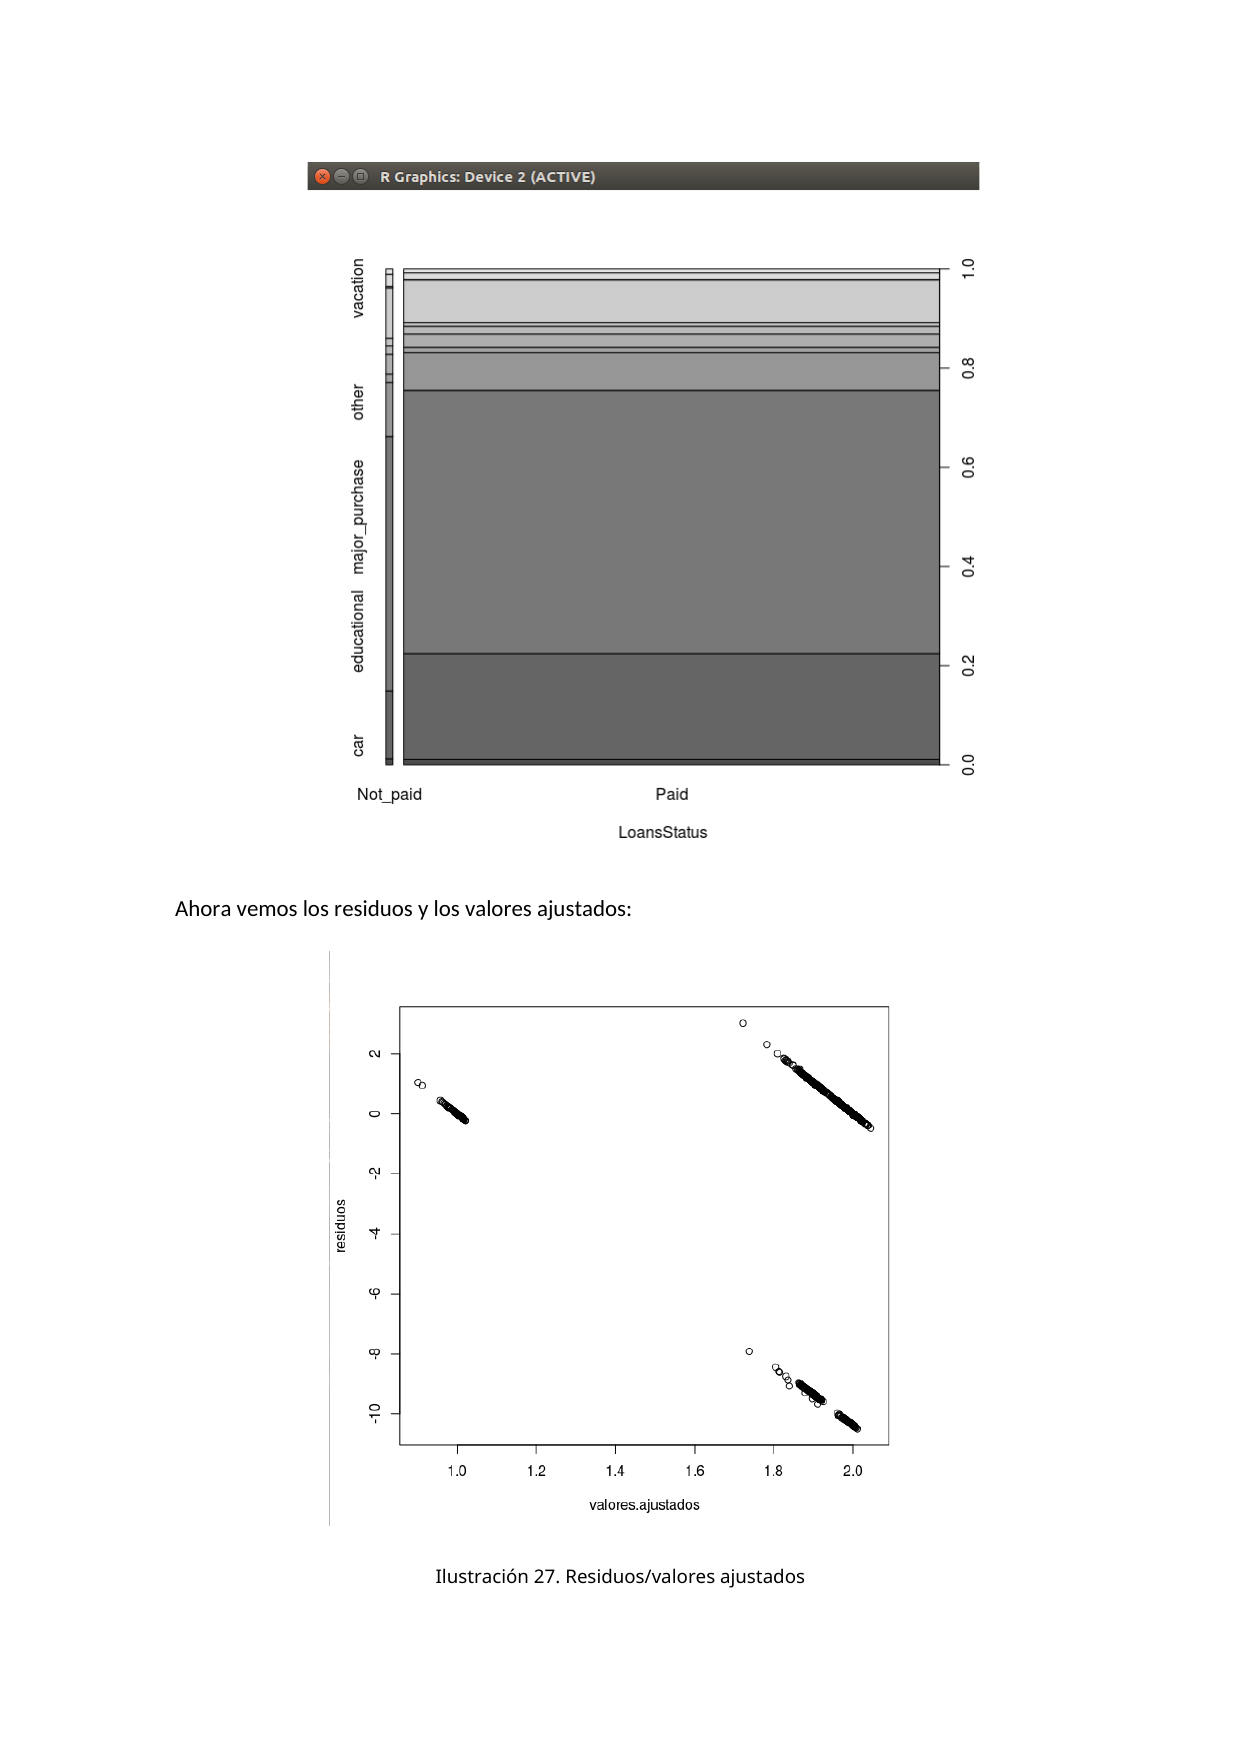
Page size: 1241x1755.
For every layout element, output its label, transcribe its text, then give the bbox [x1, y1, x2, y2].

text Ahora vemos los residuos y los valores ajustados: [175, 894, 1065, 922]
text Ilustración 27. Residuos/valores ajustados [175, 1563, 1065, 1589]
picture [307, 162, 980, 859]
picture [329, 951, 911, 1526]
